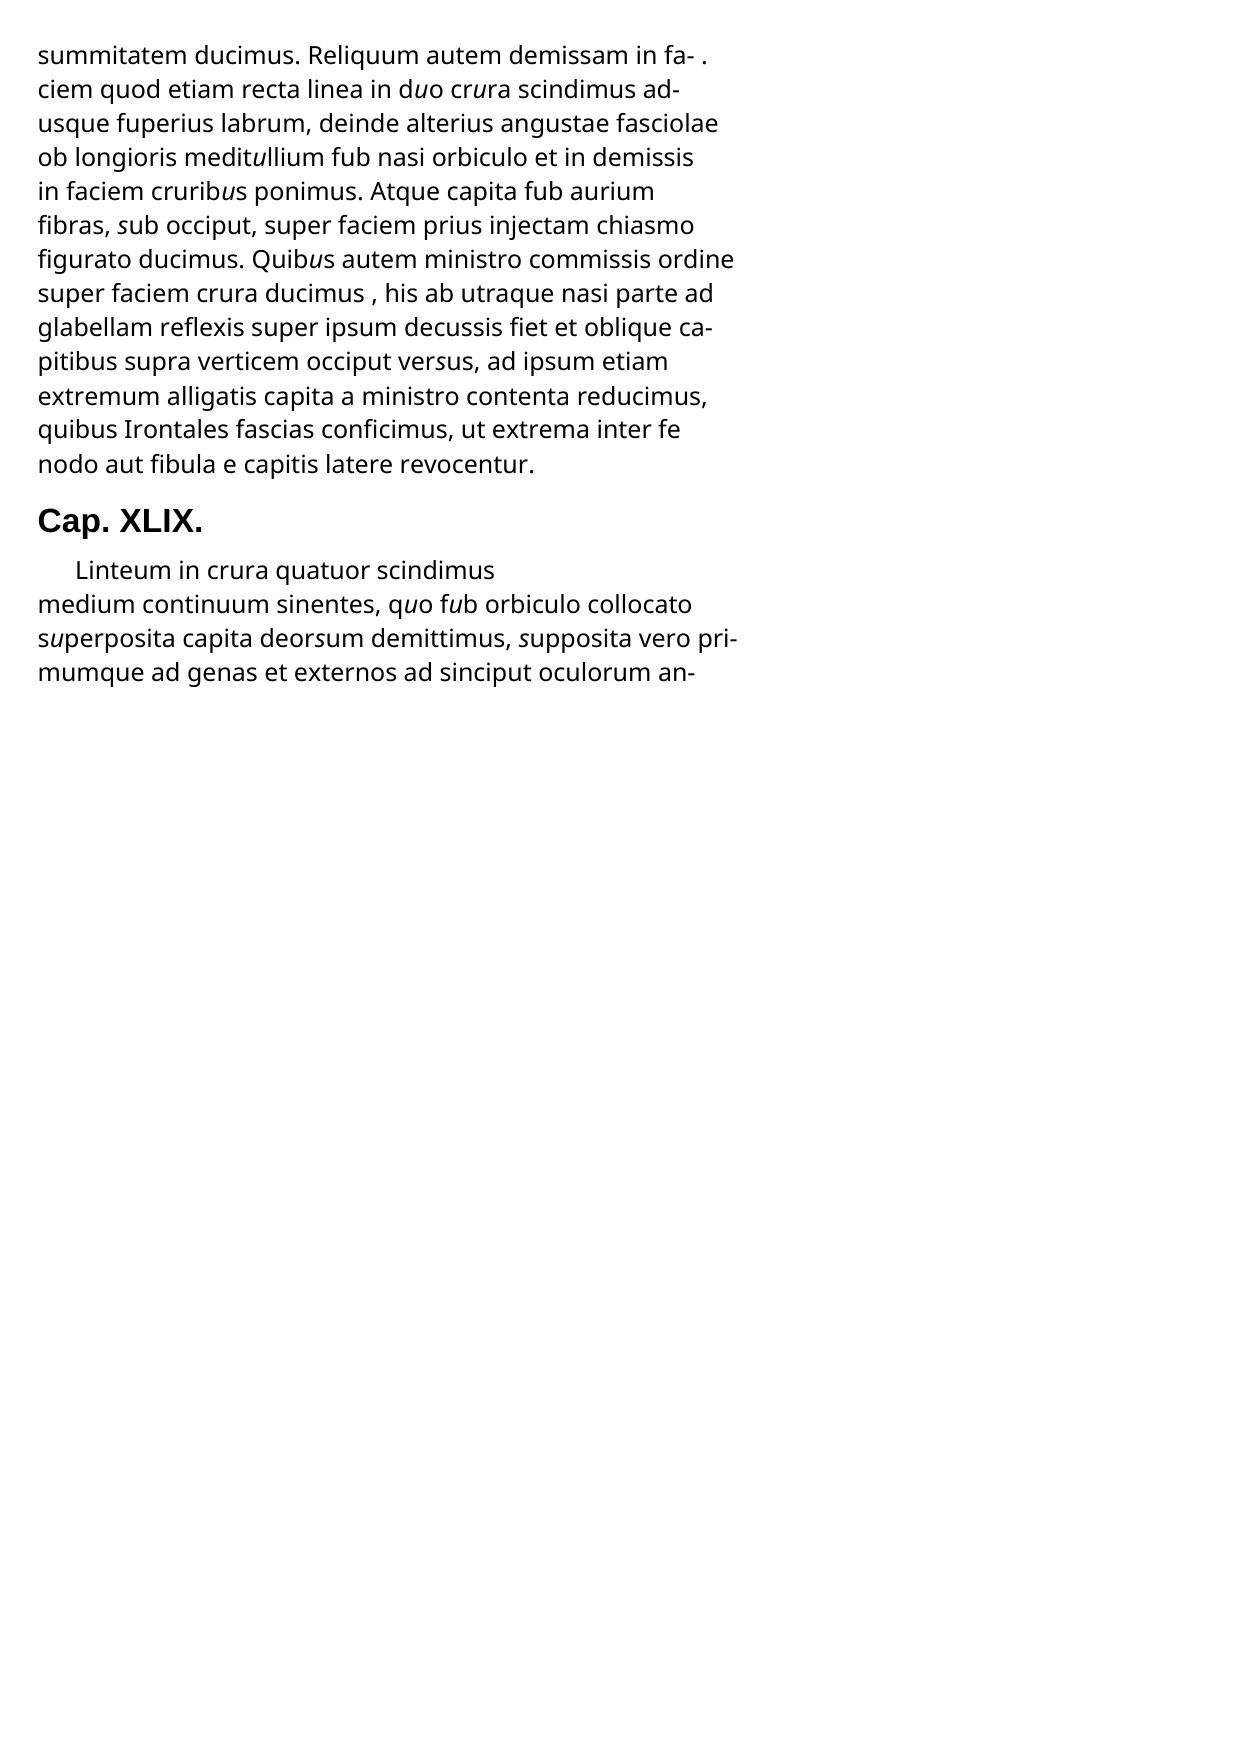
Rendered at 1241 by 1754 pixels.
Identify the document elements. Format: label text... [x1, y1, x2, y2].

text Linteum in crura quatuor scindimus medium continuum sinentes, quo fub orbiculo collocato superposita capita deorsum demittimus, supposita vero pri- mumque ad genas et externos ad sinciput oculorum an- [37, 552, 1203, 688]
text summitatem ducimus. Reliquum autem demissam in fa- . ciem quod etiam recta linea in duo crura scindimus ad- usque fuperius labrum, deinde alterius angustae fasciolae ob longioris meditullium fub nasi orbiculo et in demissis in faciem cruribus ponimus. Atque capita fub aurium fibras, sub occiput, super faciem prius injectam chiasmo figurato ducimus. Quibus autem ministro commissis ordine super faciem crura ducimus , his ab utraque nasi parte ad glabellam reflexis super ipsum decussis fiet et oblique ca- pitibus supra verticem occiput versus, ad ipsum etiam extremum alligatis capita a ministro contenta reducimus, quibus Irontales fascias conficimus, ut extrema inter fe nodo aut fibula e capitis latere revocentur. [37, 37, 1203, 480]
subtitle Cap. XLIX. [37, 501, 1203, 540]
